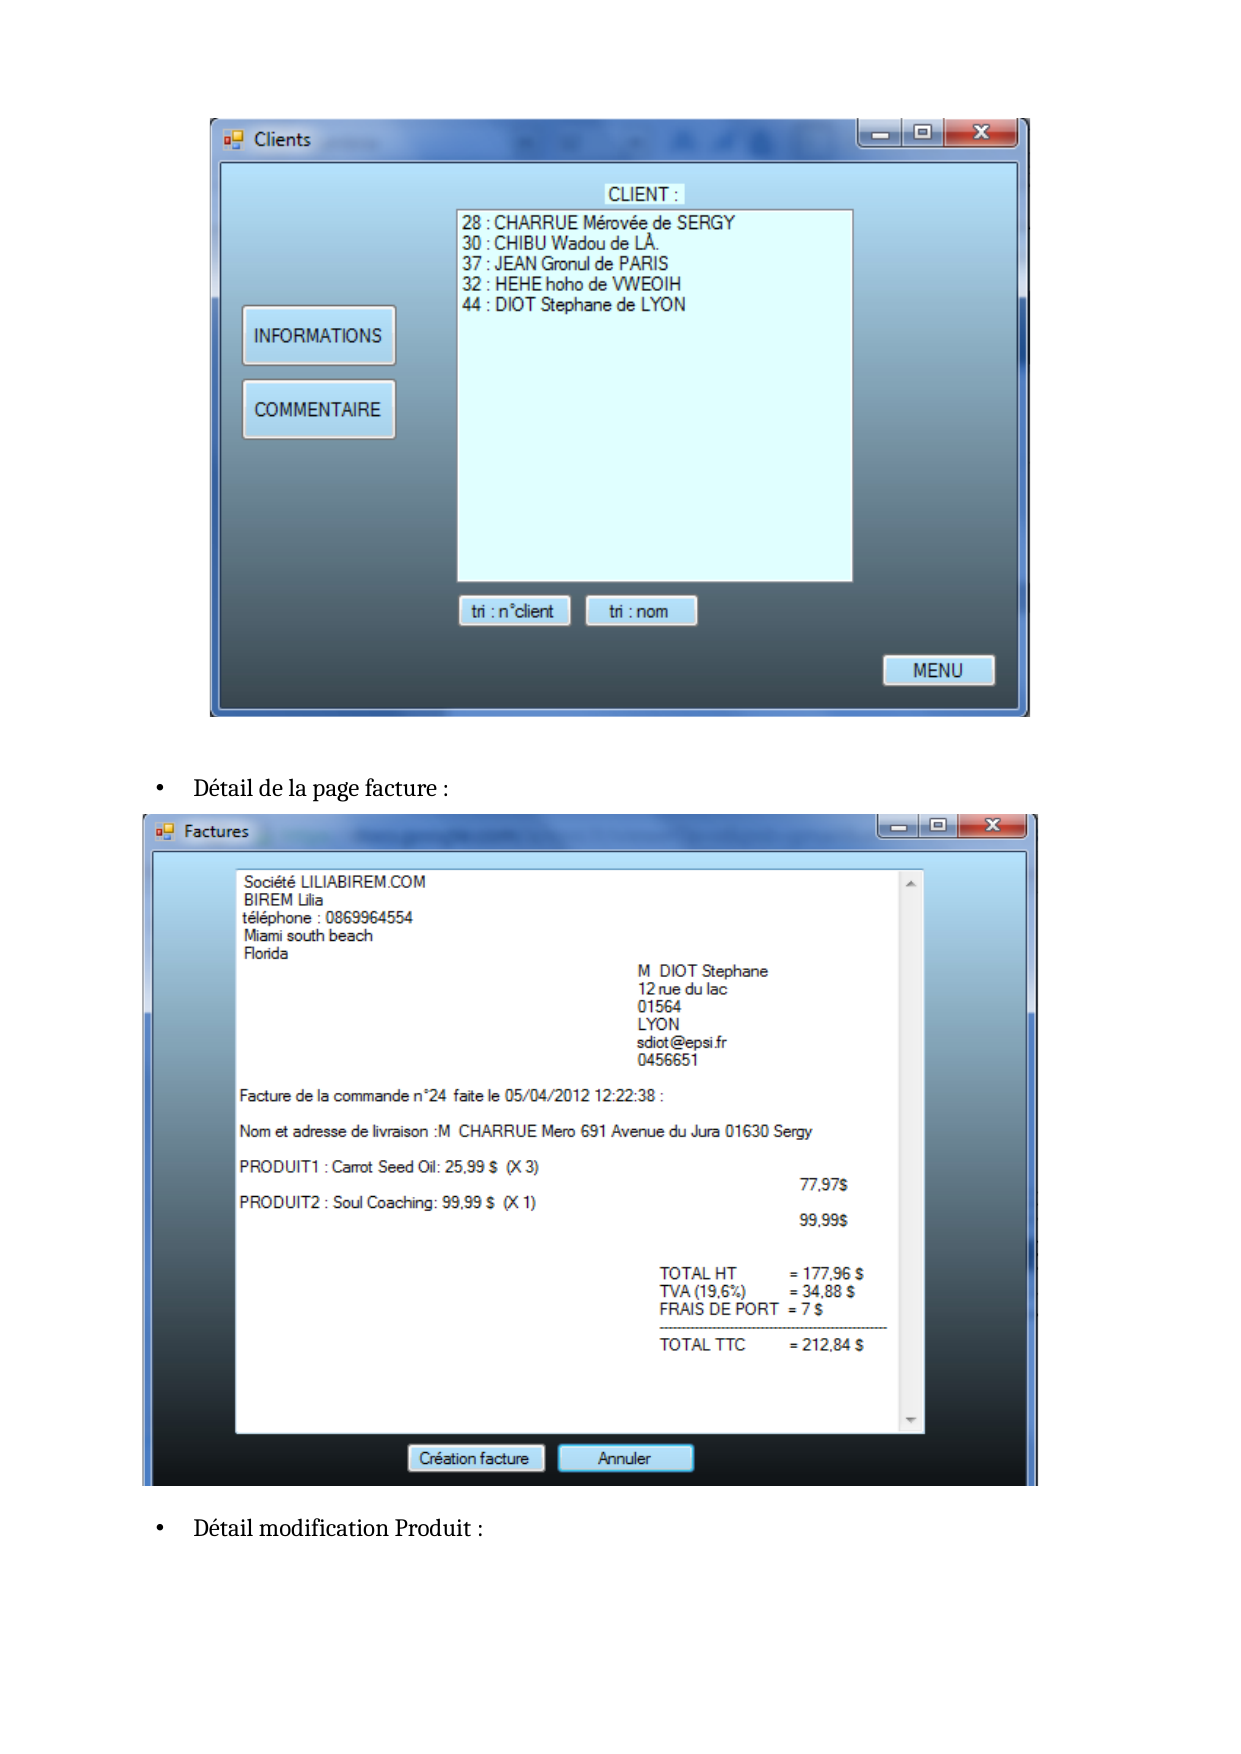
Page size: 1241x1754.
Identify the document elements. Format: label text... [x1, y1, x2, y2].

list Détail de la page facture : [156, 774, 1122, 803]
list Détail modification Produit : [156, 1514, 1122, 1543]
